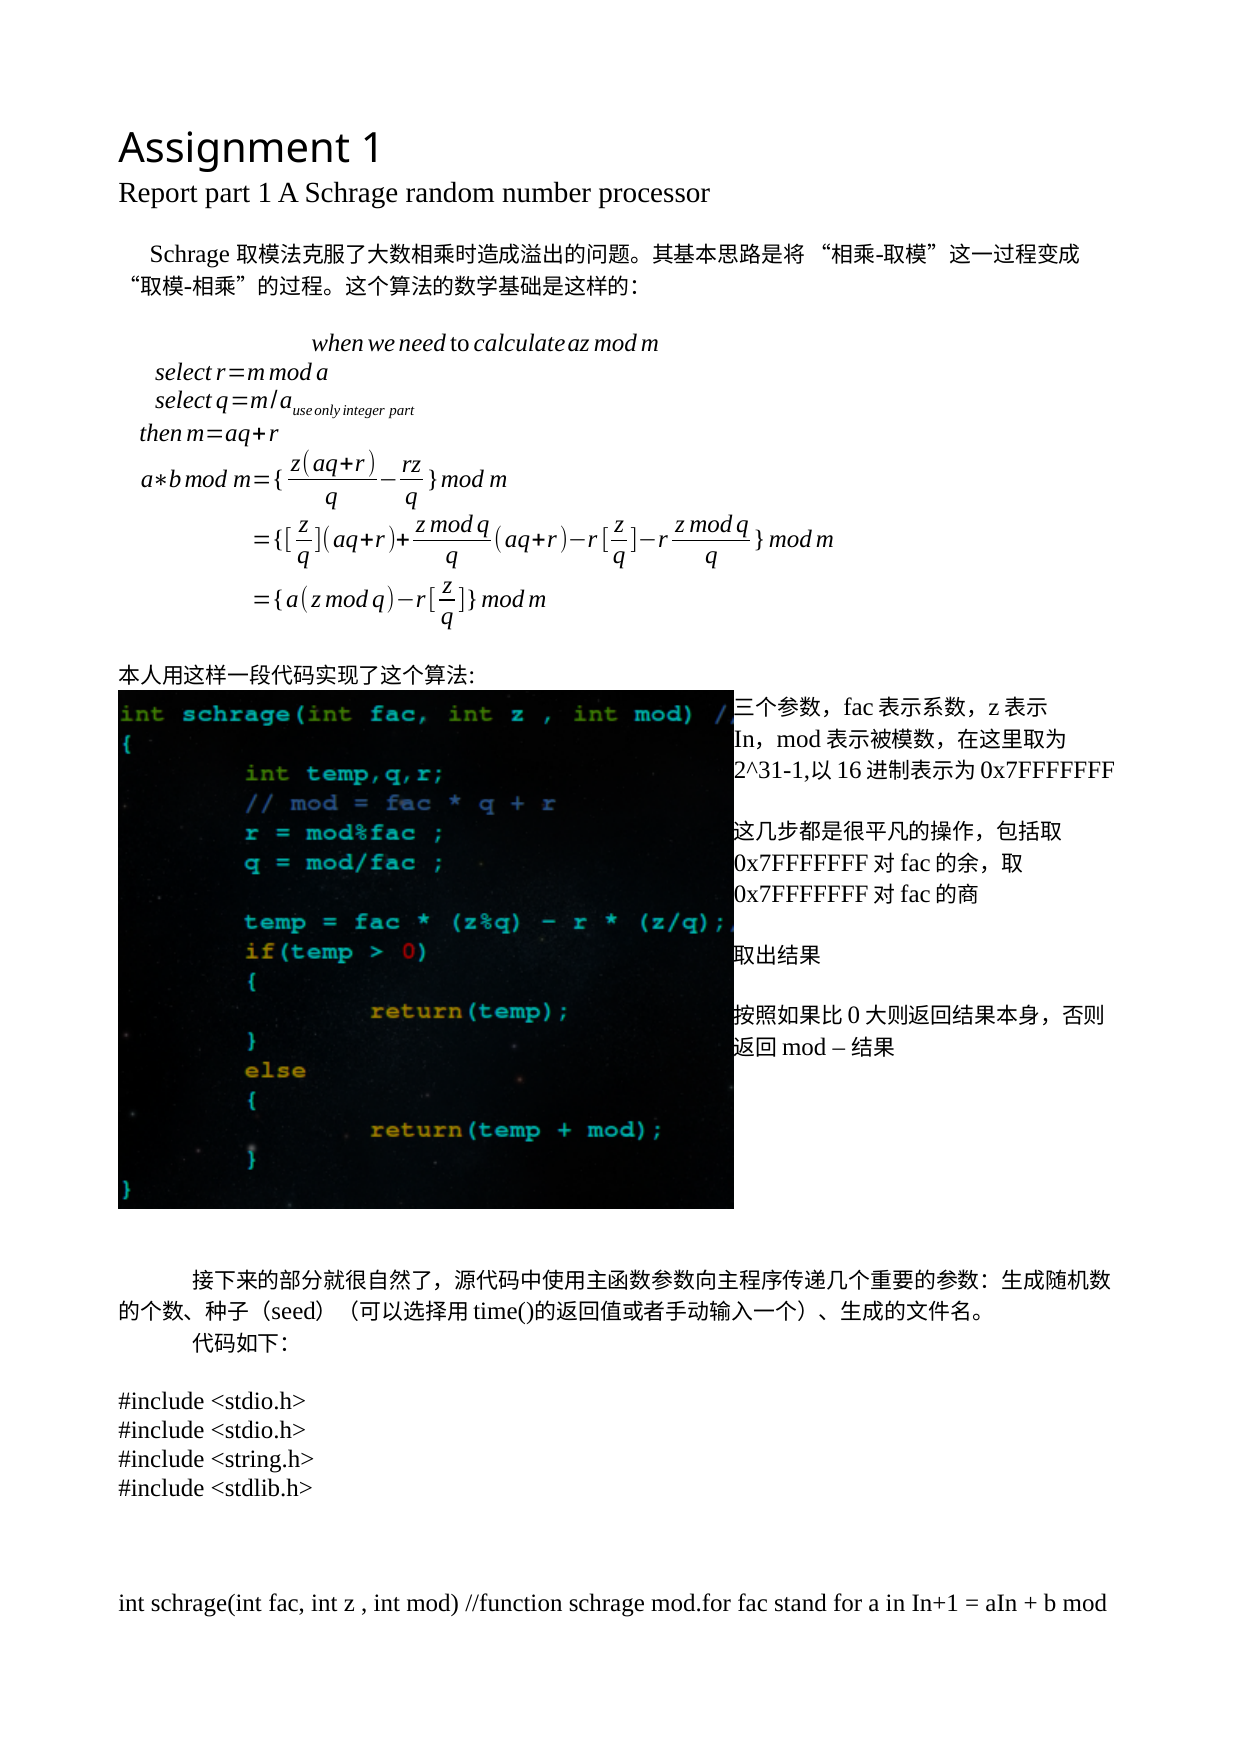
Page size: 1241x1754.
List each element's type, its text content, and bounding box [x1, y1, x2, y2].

text #include <stdio.h> [118, 1415, 1122, 1444]
text 按照如果比0大则返回结果本身，否则返回mod – 结果 [734, 998, 1122, 1061]
text Schrage 取模法克服了大数相乘时造成溢出的问题。其基本思路是将 “相乘-取模”这一过程变成“取模-相乘”的过程。这个算法的数学基础是这样的： [118, 237, 1122, 301]
text Assignment 1 [118, 118, 1122, 175]
picture [118, 690, 734, 1209]
text 三个参数，fac表示系数，z表示In，mod表示被模数，在这里取为2^31-1,以16进制表示为0x7FFFFFFF [734, 690, 1122, 785]
text 本人用这样一段代码实现了这个算法: [118, 658, 1122, 690]
text 接下来的部分就很自然了，源代码中使用主函数参数向主程序传递几个重要的参数：生成随机数的个数、种子（seed）（可以选择用time()的返回值或者手动输入一个）、生成的文件名。 [118, 1263, 1122, 1326]
text #include <stdio.h> [118, 1386, 1122, 1415]
text int schrage(int fac, int z , int mod) //function schrage mod.for fac stand for a in In+1 = aIn + b mod [118, 1588, 1122, 1616]
text Report part 1 A Schrage random number processor [118, 175, 1122, 208]
text 取出结果 [734, 938, 1122, 969]
text 这几步都是很平凡的操作，包括取0x7FFFFFFF对fac的余，取0x7FFFFFFF对fac的商 [734, 814, 1122, 909]
text 代码如下： [118, 1326, 1122, 1358]
text #include <stdlib.h> [118, 1473, 1122, 1501]
text #include <string.h> [118, 1444, 1122, 1473]
